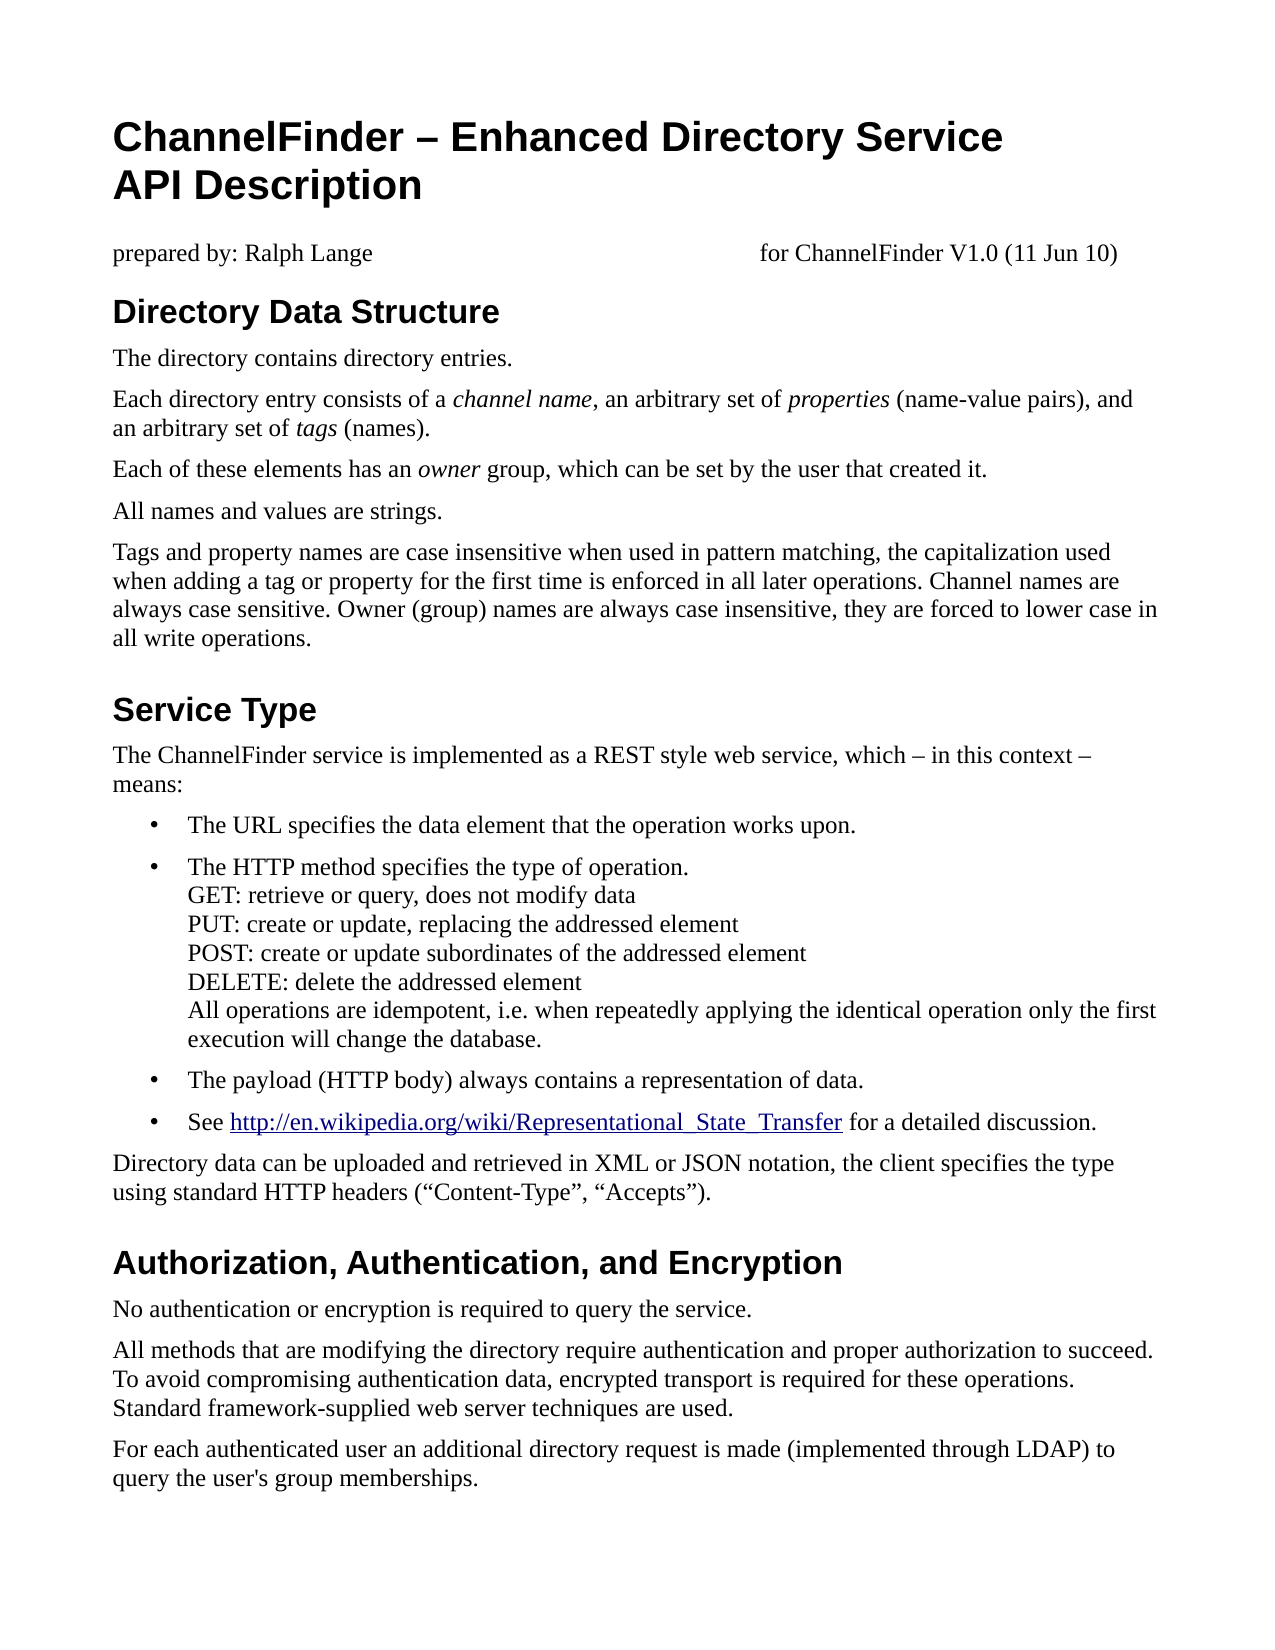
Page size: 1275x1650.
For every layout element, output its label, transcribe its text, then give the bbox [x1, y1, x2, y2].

text ChannelFinder – Enhanced Directory Service API Description [112, 112, 1162, 208]
text All names and values are strings. [112, 496, 1162, 524]
text For each authenticated user an additional directory request is made (implemented through LDAP) to query the user's group memberships. [112, 1434, 1162, 1492]
text Tags and property names are case insensitive when used in pattern matching, the capitalization used when adding a tag or property for the first time is enforced in all later operations. Channel names are always case sensitive. Owner (group) names are always case insensitive, they are forced to lower case in all write operations. [112, 537, 1162, 652]
text The ChannelFinder service is implemented as a REST style web service, which – in this context – means: [112, 741, 1162, 798]
text No authentication or encryption is required to query the service. [112, 1294, 1162, 1323]
text Each of these elements has an owner group, which can be set by the user that created it. [112, 454, 1162, 483]
list The payload (HTTP body) always contains a representation of data. [150, 1066, 1162, 1094]
list The HTTP method specifies the type of operation. GET: retrieve or query, does not modify data PUT: create or update, replacing the addressed element POST: create or update subordinates of the addressed element DELETE: delete the addressed element All operations are idempotent, i.e. when repeatedly applying the identical operation only the first execution will change the database. [150, 852, 1162, 1053]
subtitle Service Type [112, 689, 1162, 728]
text The directory contains directory entries. [112, 343, 1162, 372]
text Directory data can be uploaded and retrieved in XML or JSON notation, the client specifies the type using standard HTTP headers (“Content-Type”, “Accepts”). [112, 1148, 1162, 1206]
list See http://en.wikipedia.org/wiki/Representational_State_Transfer for a detailed discussion. [150, 1107, 1162, 1136]
list The URL specifies the data element that the operation works upon. [150, 811, 1162, 839]
subtitle Authorization, Authentication, and Encryption [112, 1243, 1162, 1282]
text prepared by: Ralph Lange for ChannelFinder V1.0 (11 Jun 10) [112, 238, 1162, 267]
subtitle Directory Data Structure [112, 292, 1162, 331]
text All methods that are modifying the directory require authentication and proper authorization to succeed. To avoid compromising authentication data, encrypted transport is required for these operations. Standard framework-supplied web server techniques are used. [112, 1336, 1162, 1422]
text Each directory entry consists of a channel name, an arbitrary set of properties (name-value pairs), and an arbitrary set of tags (names). [112, 384, 1162, 442]
